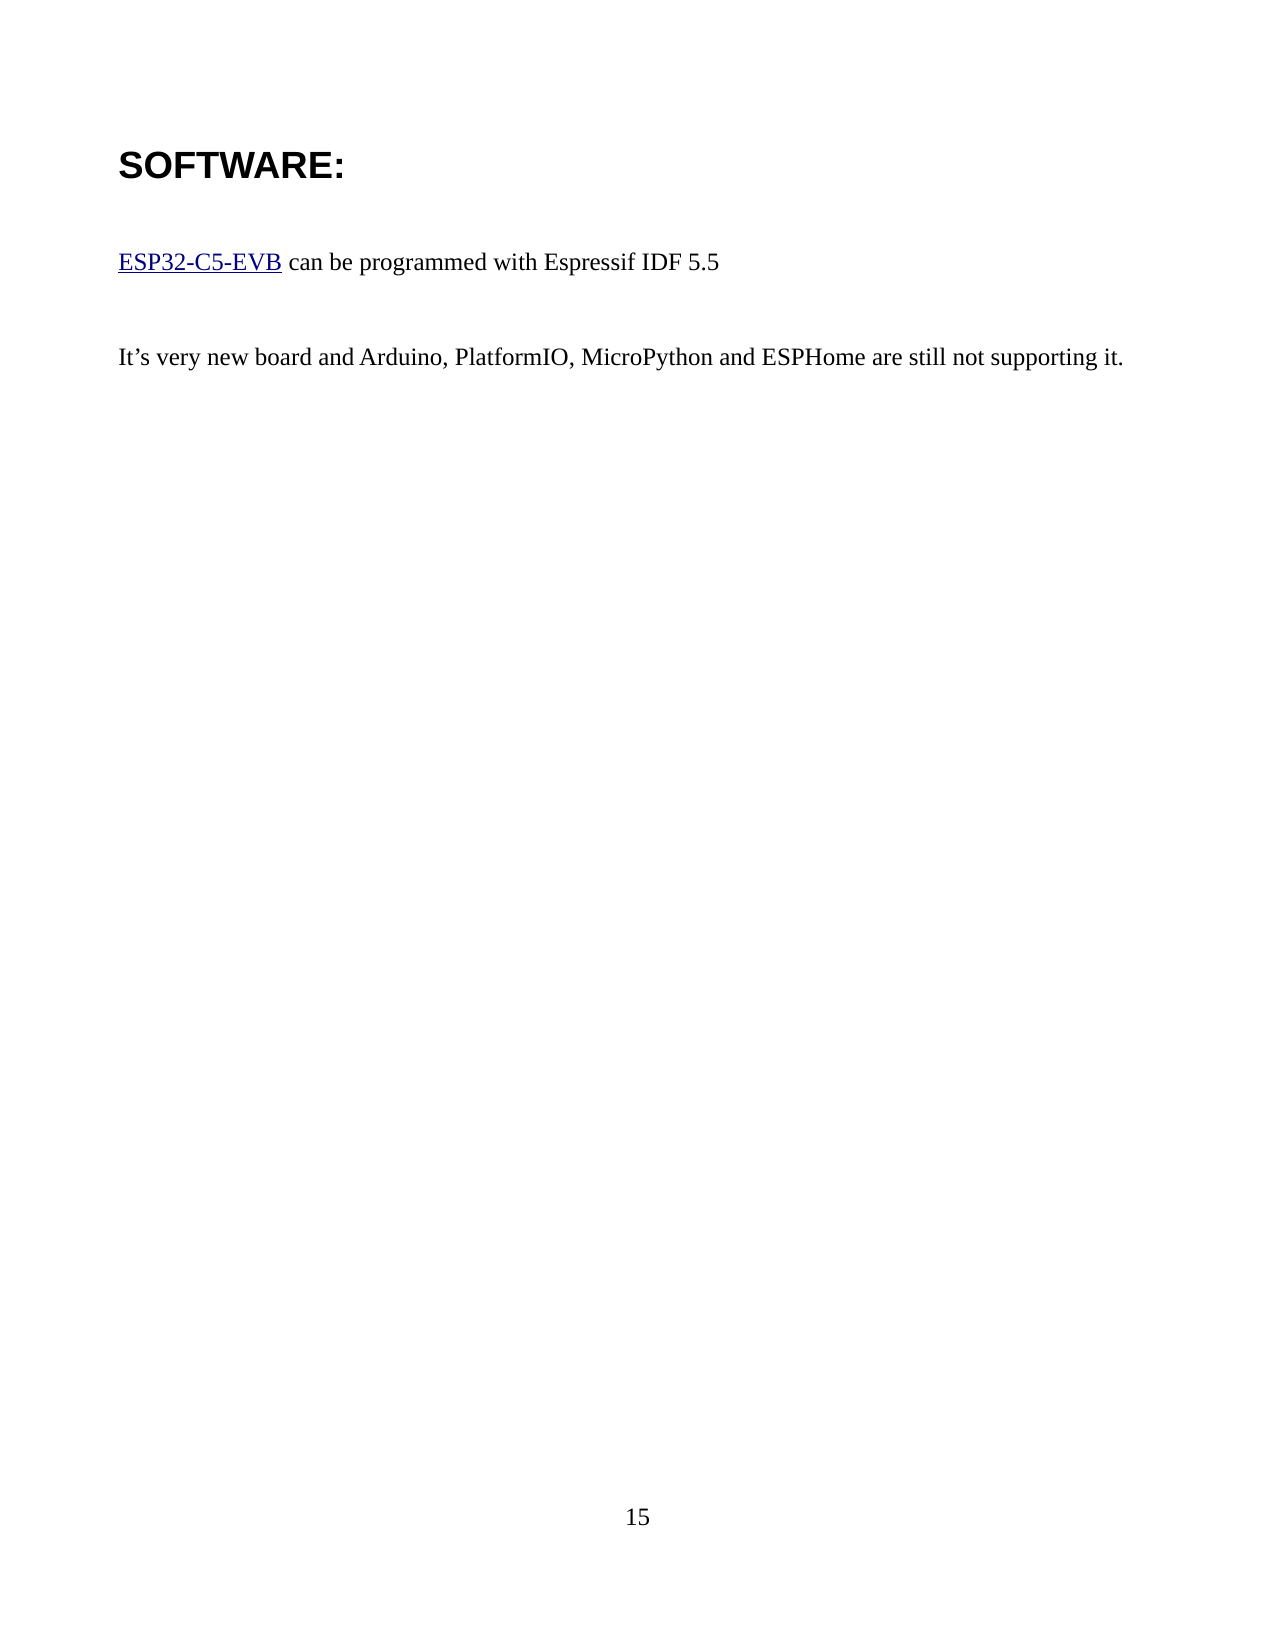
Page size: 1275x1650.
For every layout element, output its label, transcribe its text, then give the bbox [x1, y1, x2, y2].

text ESP32-C5-EVB can be programmed with Espressif IDF 5.5 [118, 247, 1157, 276]
text It’s very new board and Arduino, PlatformIO, MicroPython and ESPHome are still not supporting it. [118, 342, 1157, 371]
subtitle SOFTWARE: [118, 143, 1157, 187]
